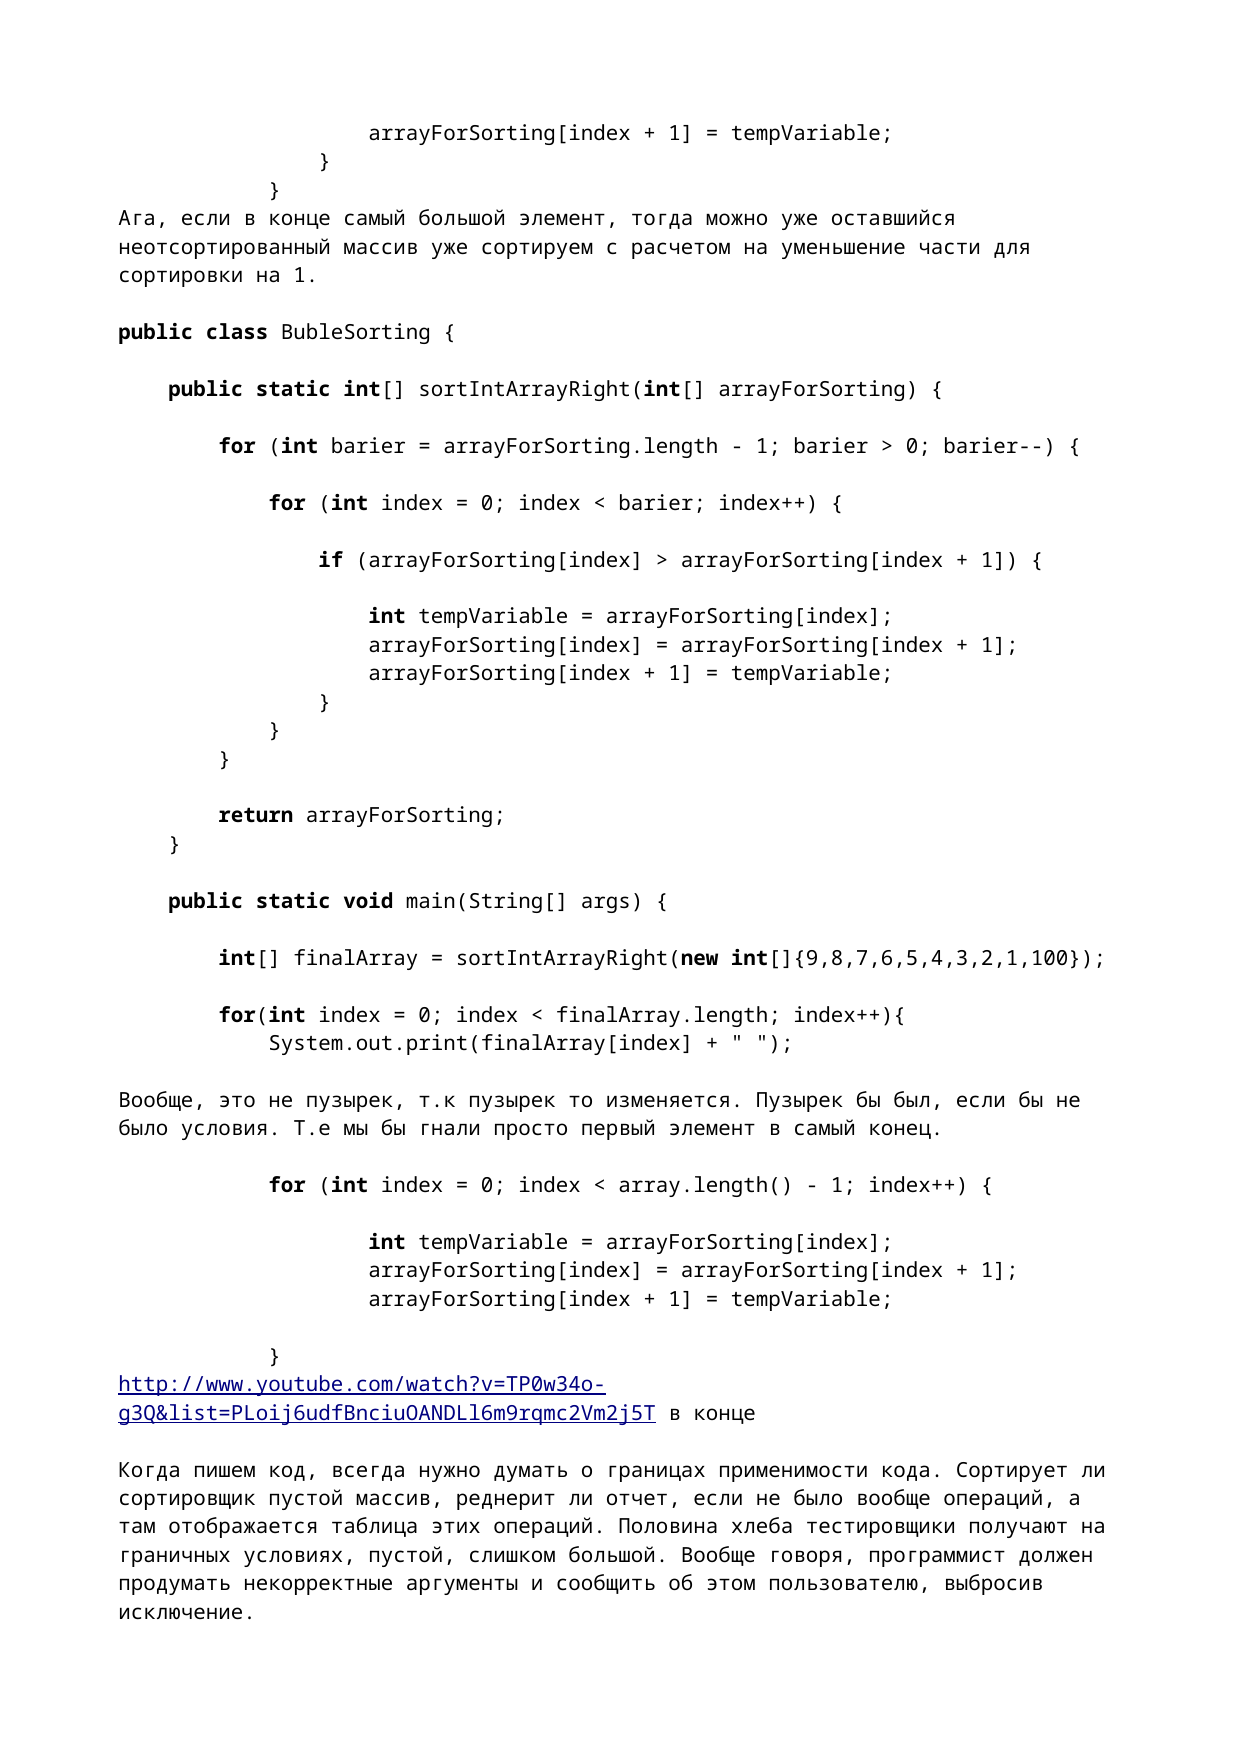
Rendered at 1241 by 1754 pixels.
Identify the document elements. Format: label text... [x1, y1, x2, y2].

text arrayForSorting[index + 1] = tempVariable; [118, 1284, 1122, 1312]
text for (int barier = arrayForSorting.length - 1; barier > 0; barier--) { [118, 431, 1122, 459]
text Ага, если в конце самый большой элемент, тогда можно уже оставшийся неотсортированный массив уже сортируем с расчетом на уменьшение части для сортировки на 1. [118, 203, 1122, 289]
text Вообще, это не пузырек, т.к пузырек то изменяется. Пузырек бы был, если бы не было условия. Т.е мы бы гнали просто первый элемент в самый конец. [118, 1085, 1122, 1142]
text public static void main(String[] args) { [118, 886, 1122, 914]
text } [118, 687, 1122, 715]
text public class BubleSorting { [118, 317, 1122, 346]
text arrayForSorting[index] = arrayForSorting[index + 1]; [118, 1256, 1122, 1284]
text for (int index = 0; index < array.length() - 1; index++) { [118, 1170, 1122, 1199]
text int tempVariable = arrayForSorting[index]; [118, 602, 1122, 630]
text for(int index = 0; index < finalArray.length; index++){ [118, 1000, 1122, 1028]
text http://www.youtube.com/watch?v=TP0w34o-g3Q&list=PLoij6udfBnciuOANDLl6m9rqmc2Vm2j5T в конце [118, 1369, 1122, 1426]
text int[] finalArray = sortIntArrayRight(new int[]{9,8,7,6,5,4,3,2,1,100}); [118, 943, 1122, 971]
text arrayForSorting[index + 1] = tempVariable; [118, 118, 1122, 147]
text return arrayForSorting; [118, 801, 1122, 829]
text } [118, 715, 1122, 744]
text arrayForSorting[index + 1] = tempVariable; [118, 658, 1122, 687]
text System.out.print(finalArray[index] + " "); [118, 1028, 1122, 1057]
text } [118, 829, 1122, 857]
text Когда пишем код, всегда нужно думать о границах применимости кода. Сортирует ли сортировщик пустой массив, реднерит ли отчет, если не было вообще операций, а там отображается таблица этих операций. Половина хлеба тестировщики получают на граничных условиях, пустой, слишком большой. Вообще говоря, программист должен продумать некорректные аргументы и сообщить об этом пользователю, выбросив исключение. [118, 1455, 1122, 1625]
text } [118, 744, 1122, 772]
text arrayForSorting[index] = arrayForSorting[index + 1]; [118, 630, 1122, 658]
text } [118, 175, 1122, 203]
text public static int[] sortIntArrayRight(int[] arrayForSorting) { [118, 374, 1122, 402]
text } [118, 1341, 1122, 1369]
text if (arrayForSorting[index] > arrayForSorting[index + 1]) { [118, 545, 1122, 573]
text int tempVariable = arrayForSorting[index]; [118, 1227, 1122, 1256]
text } [118, 147, 1122, 175]
text for (int index = 0; index < barier; index++) { [118, 488, 1122, 516]
